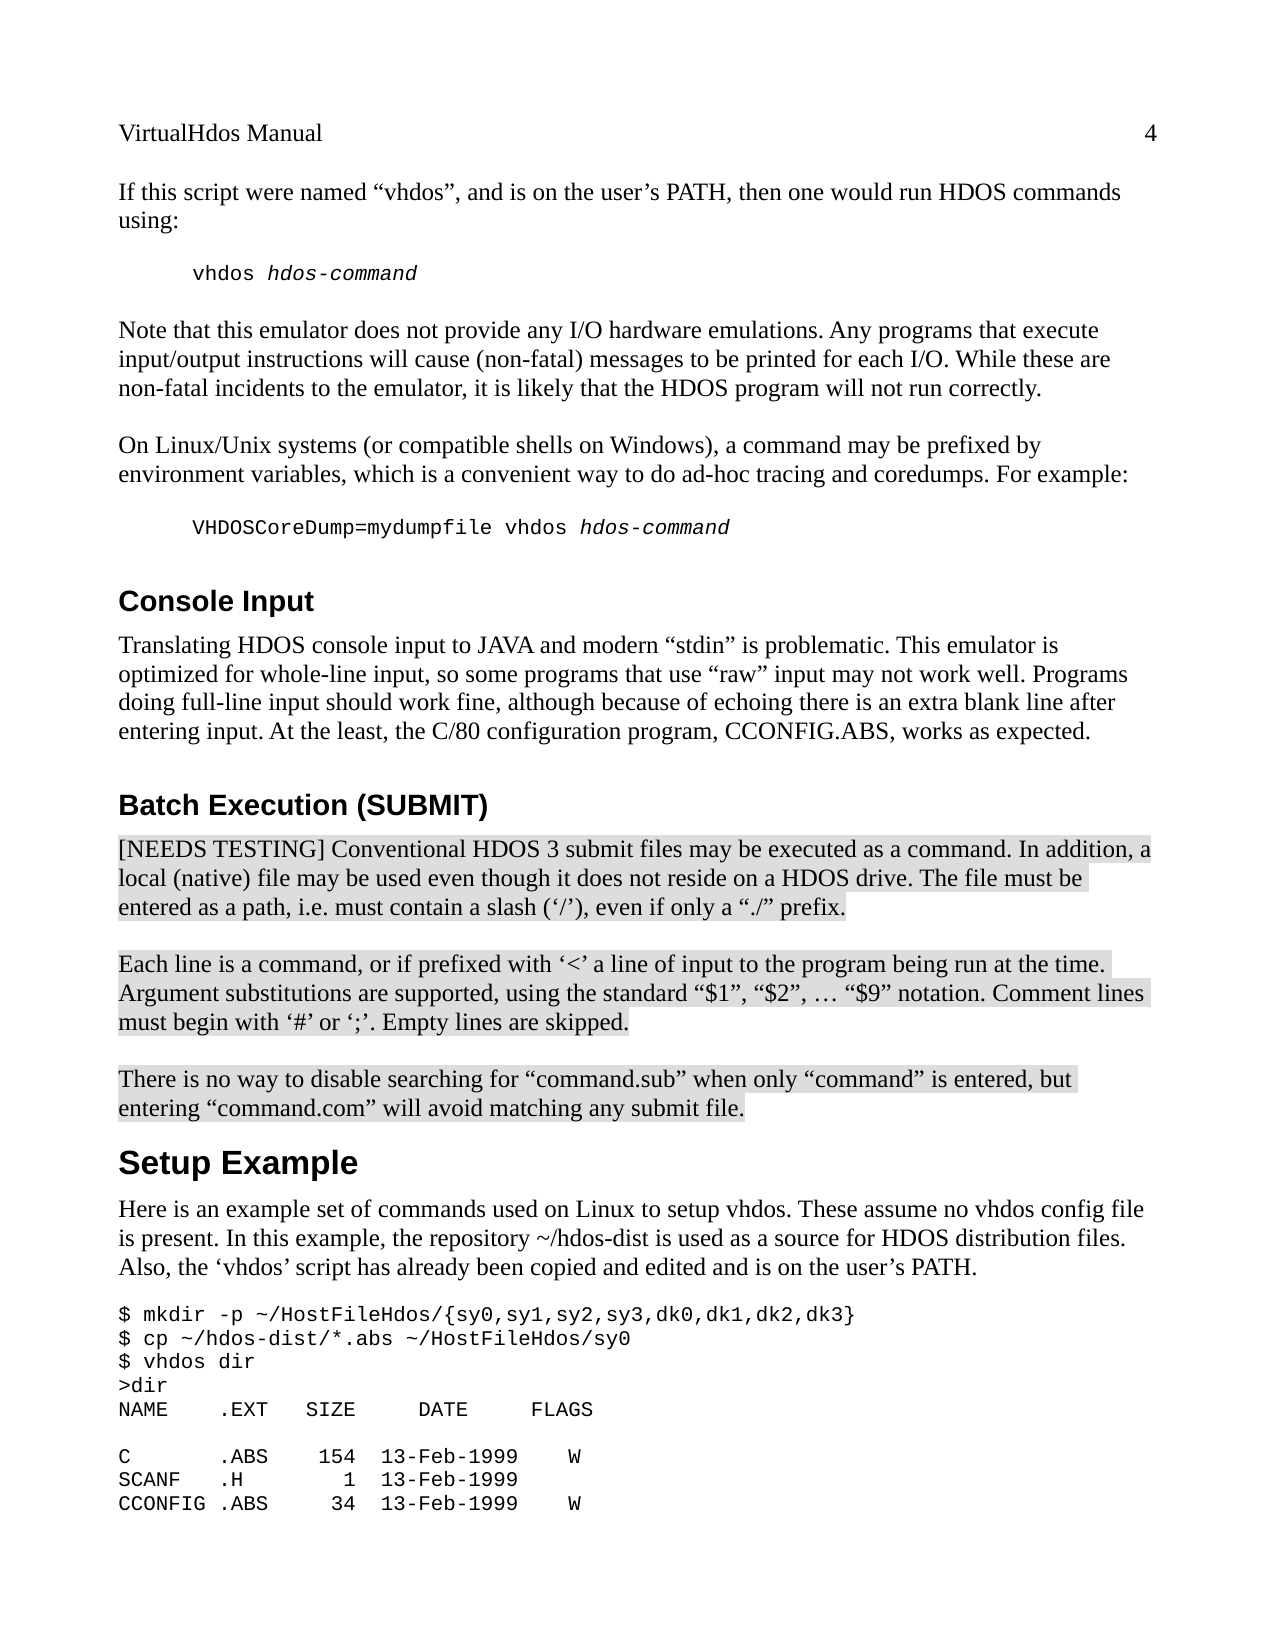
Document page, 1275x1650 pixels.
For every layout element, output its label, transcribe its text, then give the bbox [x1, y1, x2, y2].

text $ mkdir -p ~/HostFileHdos/{sy0,sy1,sy2,sy3,dk0,dk1,dk2,dk3} $ cp ~/hdos-dist/*.abs ~/HostFileHdos/sy0 $ vhdos dir >dir [118, 1304, 1157, 1398]
text vhdos hdos-command [192, 263, 1157, 287]
subtitle Batch Execution (SUBMIT) [118, 788, 1157, 822]
text There is no way to disable searching for “command.sub” when only “command” is entered, but entering “command.com” will avoid matching any submit file. [118, 1064, 1157, 1122]
text On Linux/Unix systems (or compatible shells on Windows), a command may be prefixed by environment variables, which is a convenient way to do ad-hoc tracing and coredumps. For example: [118, 431, 1157, 488]
text C .ABS 154 13-Feb-1999 W [118, 1446, 1157, 1469]
text NAME .EXT SIZE DATE FLAGS [118, 1398, 1157, 1422]
subtitle Console Input [118, 584, 1157, 617]
text VHDOSCoreDump=mydumpfile vhdos hdos-command [192, 517, 1157, 540]
text Note that this emulator does not provide any I/O hardware emulations. Any programs that execute input/output instructions will cause (non-fatal) messages to be printed for each I/O. While these are non-fatal incidents to the emulator, it is likely that the HDOS program will not run correctly. [118, 316, 1157, 402]
subtitle Setup Example [118, 1143, 1157, 1182]
text If this script were named “vhdos”, and is on the user’s PATH, then one would run HDOS commands using: [118, 177, 1157, 234]
text Each line is a command, or if prefixed with ‘<’ a line of input to the program being run at the time. Argument substitutions are supported, using the standard “$1”, “$2”, … “$9” notation. Comment lines must begin with ‘#’ or ‘;’. Empty lines are skipped. [118, 949, 1157, 1036]
text Here is an example set of commands used on Linux to setup vhdos. These assume no vhdos config file is present. In this example, the repository ~/hdos-dist is used as a source for HDOS distribution files. Also, the ‘vhdos’ script has already been copied and edited and is on the user’s PATH. [118, 1194, 1157, 1280]
text SCANF .H 1 13-Feb-1999 [118, 1469, 1157, 1493]
text [NEEDS TESTING] Conventional HDOS 3 submit files may be executed as a command. In addition, a local (native) file may be used even though it does not reside on a HDOS drive. The file must be entered as a path, i.e. must contain a slash (‘/’), even if only a “./” prefix. [118, 834, 1157, 921]
text Translating HDOS console input to JAVA and modern “stdin” is problematic. This emulator is optimized for whole-line input, so some programs that use “raw” input may not work well. Programs doing full-line input should work fine, although because of echoing there is an extra blank line after entering input. At the least, the C/80 configuration program, CCONFIG.ABS, works as expected. [118, 630, 1157, 745]
text CCONFIG .ABS 34 13-Feb-1999 W [118, 1493, 1157, 1517]
